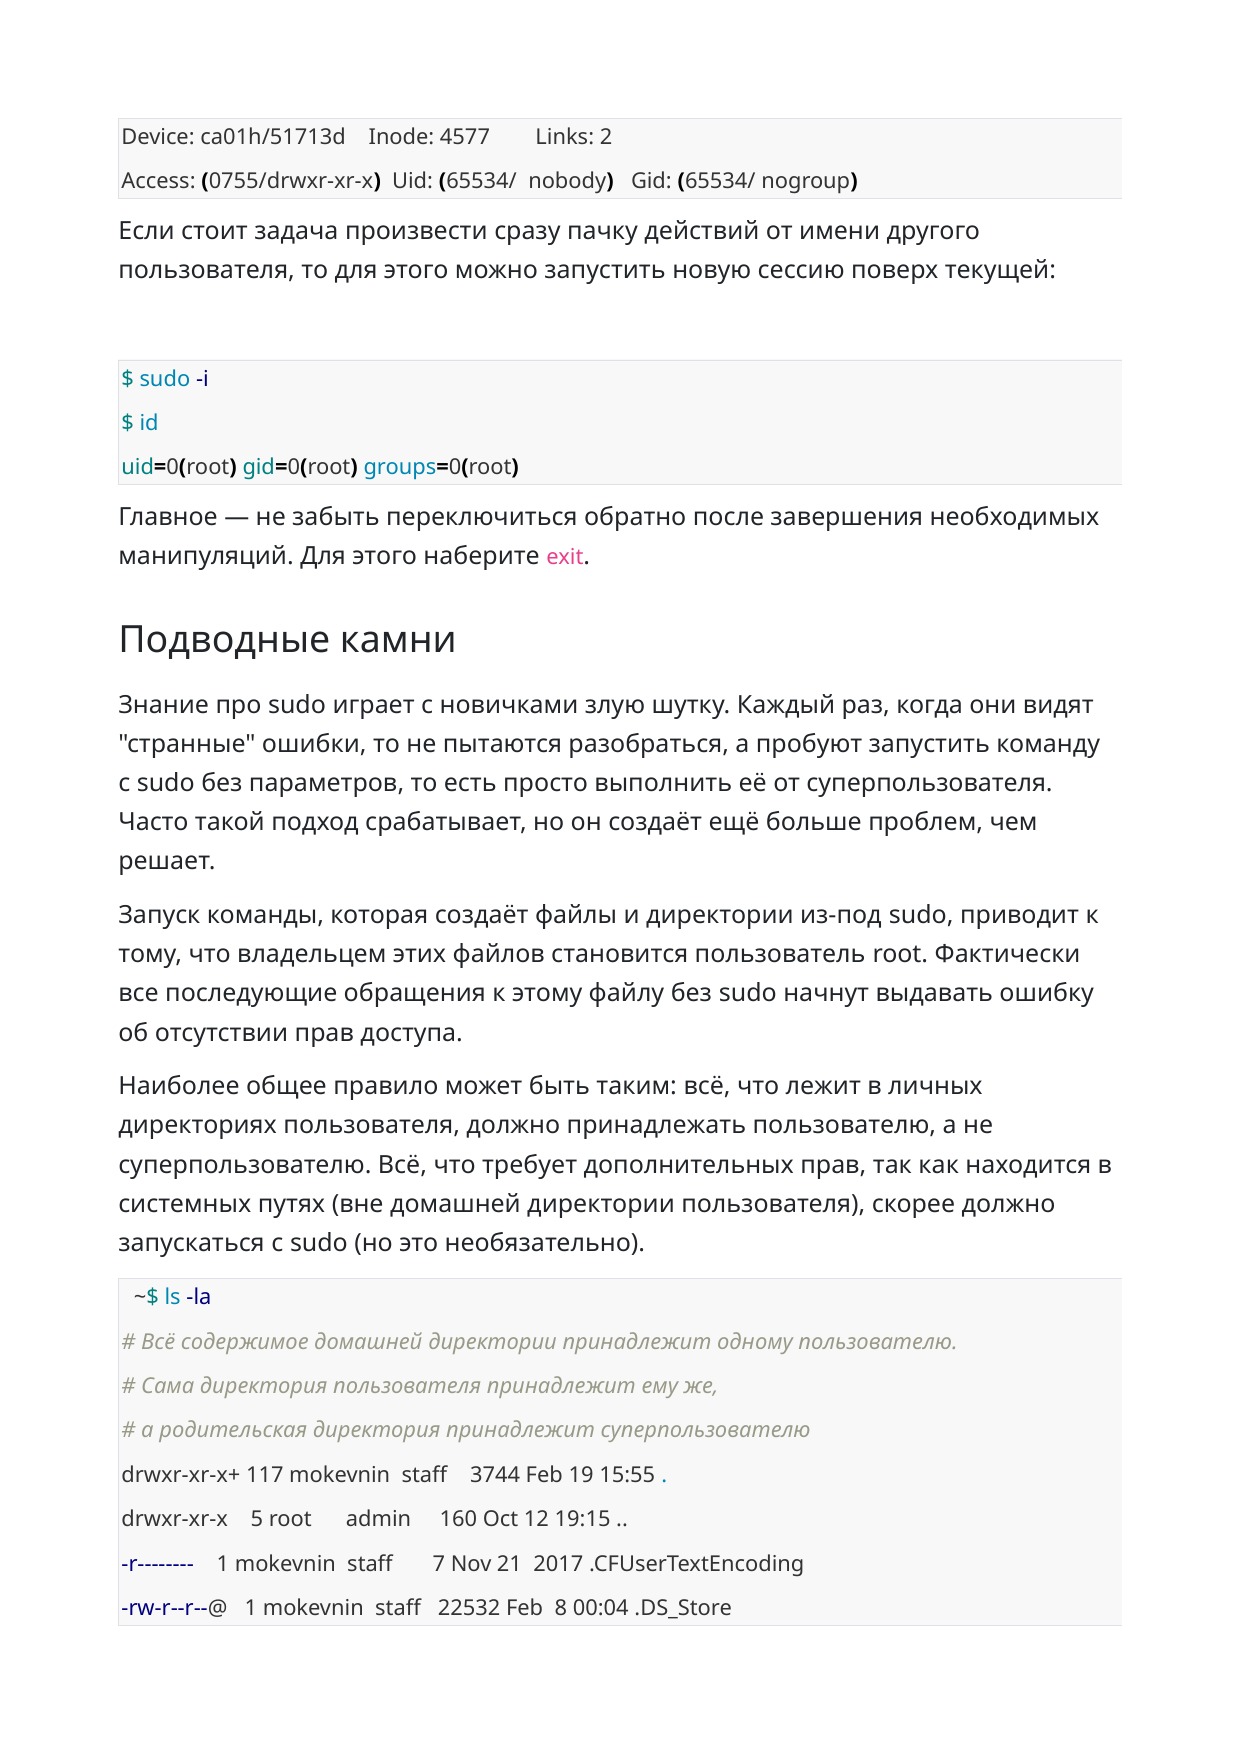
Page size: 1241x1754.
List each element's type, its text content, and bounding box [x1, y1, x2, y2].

text # Всё содержимое домашней директории принадлежит одному пользователю. [119, 1323, 1122, 1356]
text # Сама директория пользователя принадлежит ему же, [119, 1367, 1122, 1400]
text Device: ca01h/51713d Inode: 4577 Links: 2 [119, 119, 1122, 151]
text uid=0(root) gid=0(root) groups=0(root) [119, 448, 1122, 484]
text $ id [119, 404, 1122, 437]
text Знание про sudo играет с новичками злую шутку. Каждый раз, когда они видят "странные" ошибки, то не пытаются разобраться, а пробуют запустить команду с sudo без параметров, то есть просто выполнить её от суперпользователя. Часто такой подход срабатывает, но он создаёт ещё больше проблем, чем решает. [118, 686, 1122, 877]
text Запуск команды, которая создаёт файлы и директории из-под sudo, приводит к тому, что владельцем этих файлов становится пользователь root. Фактически все последующие обращения к этому файлу без sudo начнут выдавать ошибку об отсутствии прав доступа. [118, 897, 1122, 1048]
text -r-------- 1 mokevnin staff 7 Nov 21 2017 .CFUserTextEncoding [119, 1544, 1122, 1577]
text drwxr-xr-x+ 117 mokevnin staff 3744 Feb 19 15:55 . [119, 1456, 1122, 1489]
text Главное — не забыть переключиться обратно после завершения необходимых манипуляций. Для этого наберите exit. [118, 499, 1122, 572]
text Access: (0755/drwxr-xr-x) Uid: (65534/ nobody) Gid: (65534/ nogroup) [119, 162, 1122, 198]
text # а родительская директория принадлежит суперпользователю [119, 1411, 1122, 1444]
text Если стоит задача произвести сразу пачку действий от имени другого пользователя, то для этого можно запустить новую сессию поверх текущей: [118, 213, 1122, 286]
text Наиболее общее правило может быть таким: всё, что лежит в личных директориях пользователя, должно принадлежать пользователю, а не суперпользователю. Всё, что требует дополнительных прав, так как находится в системных путях (вне домашней директории пользователя), скорее должно запускаться с sudo (но это необязательно). [118, 1068, 1122, 1259]
subtitle Подводные камни [118, 612, 1122, 663]
text drwxr-xr-x 5 root admin 160 Oct 12 19:15 .. [119, 1500, 1122, 1533]
text $ sudo -i [119, 361, 1122, 392]
text ~$ ls -la [119, 1279, 1122, 1311]
text -rw-r--r--@ 1 mokevnin staff 22532 Feb 8 00:04 .DS_Store [119, 1589, 1122, 1625]
